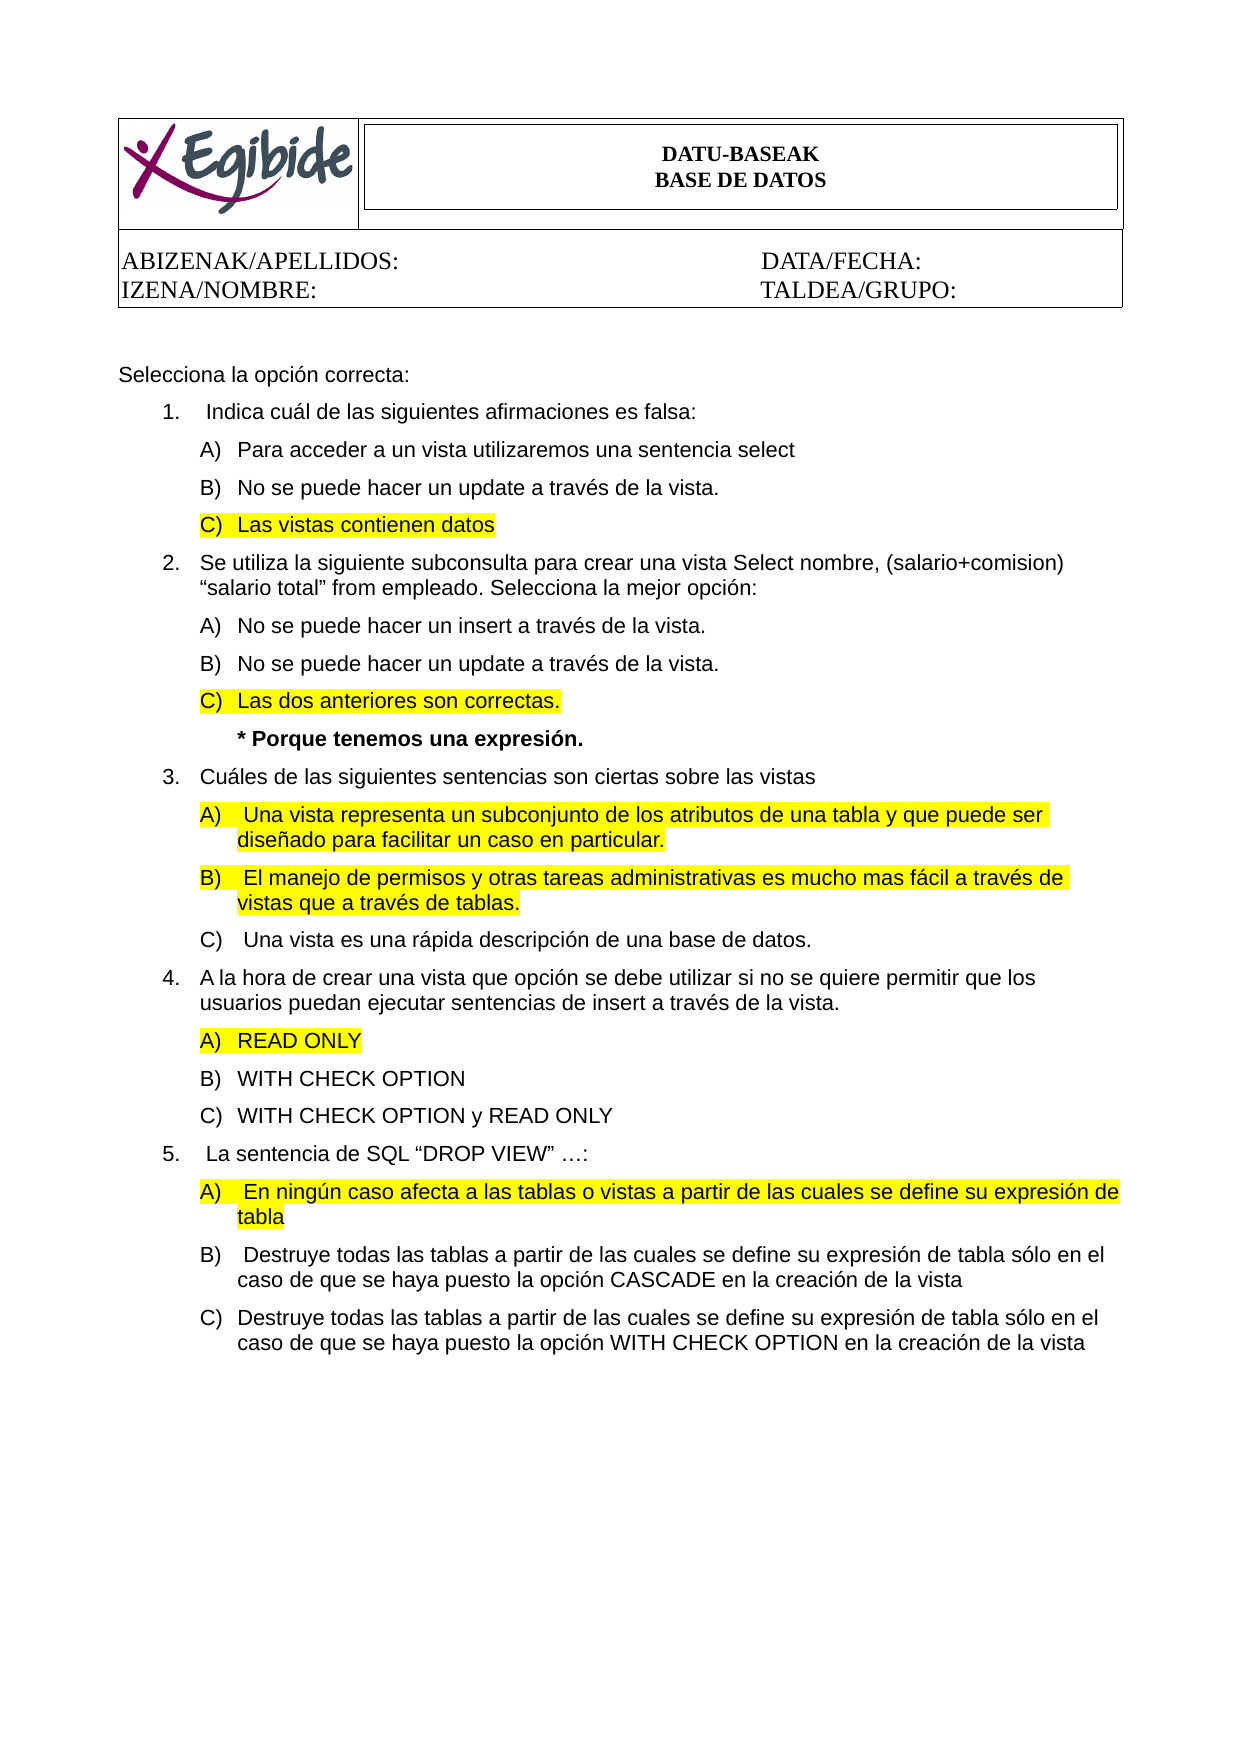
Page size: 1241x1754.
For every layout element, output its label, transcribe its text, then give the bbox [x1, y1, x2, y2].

list Para acceder a un vista utilizaremos una sentencia select [199, 437, 1122, 462]
list WITH CHECK OPTION [199, 1066, 1122, 1091]
list En ningún caso afecta a las tablas o vistas a partir de las cuales se define su expresión de tabla [199, 1179, 1122, 1229]
list Se utiliza la siguiente subconsulta para crear una vista Select nombre, (salario+comision) “salario total” from empleado. Selecciona la mejor opción: [162, 550, 1122, 601]
list Indica cuál de las siguientes afirmaciones es falsa: [162, 399, 1122, 424]
list WITH CHECK OPTION y READ ONLY [199, 1103, 1122, 1129]
picture [123, 123, 353, 214]
list El manejo de permisos y otras tareas administrativas es mucho mas fácil a través de vistas que a través de tablas. [199, 864, 1122, 915]
list La sentencia de SQL “DROP VIEW” …: [162, 1141, 1122, 1166]
list No se puede hacer un insert a través de la vista. [199, 613, 1122, 638]
list A la hora de crear una vista que opción se debe utilizar si no se quiere permitir que los usuarios puedan ejecutar sentencias de insert a través de la vista. [162, 965, 1122, 1016]
list READ ONLY [199, 1028, 1122, 1053]
list Las vistas contienen datos [199, 512, 1122, 538]
list Destruye todas las tablas a partir de las cuales se define su expresión de tabla sólo en el caso de que se haya puesto la opción WITH CHECK OPTION en la creación de la vista [199, 1305, 1122, 1355]
list Una vista es una rápida descripción de una base de datos. [199, 927, 1122, 953]
list No se puede hacer un update a través de la vista. [199, 651, 1122, 676]
text Selecciona la opción correcta: [118, 362, 1122, 387]
list No se puede hacer un update a través de la vista. [199, 475, 1122, 500]
list Cuáles de las siguientes sentencias son ciertas sobre las vistas [162, 764, 1122, 789]
list * Porque tenemos una expresión. [199, 726, 1122, 751]
list Destruye todas las tablas a partir de las cuales se define su expresión de tabla sólo en el caso de que se haya puesto la opción CASCADE en la creación de la vista [199, 1242, 1122, 1292]
list Una vista representa un subconjunto de los atributos de una tabla y que puede ser diseñado para facilitar un caso en particular. [199, 802, 1122, 852]
list Las dos anteriores son correctas. [199, 688, 1122, 714]
